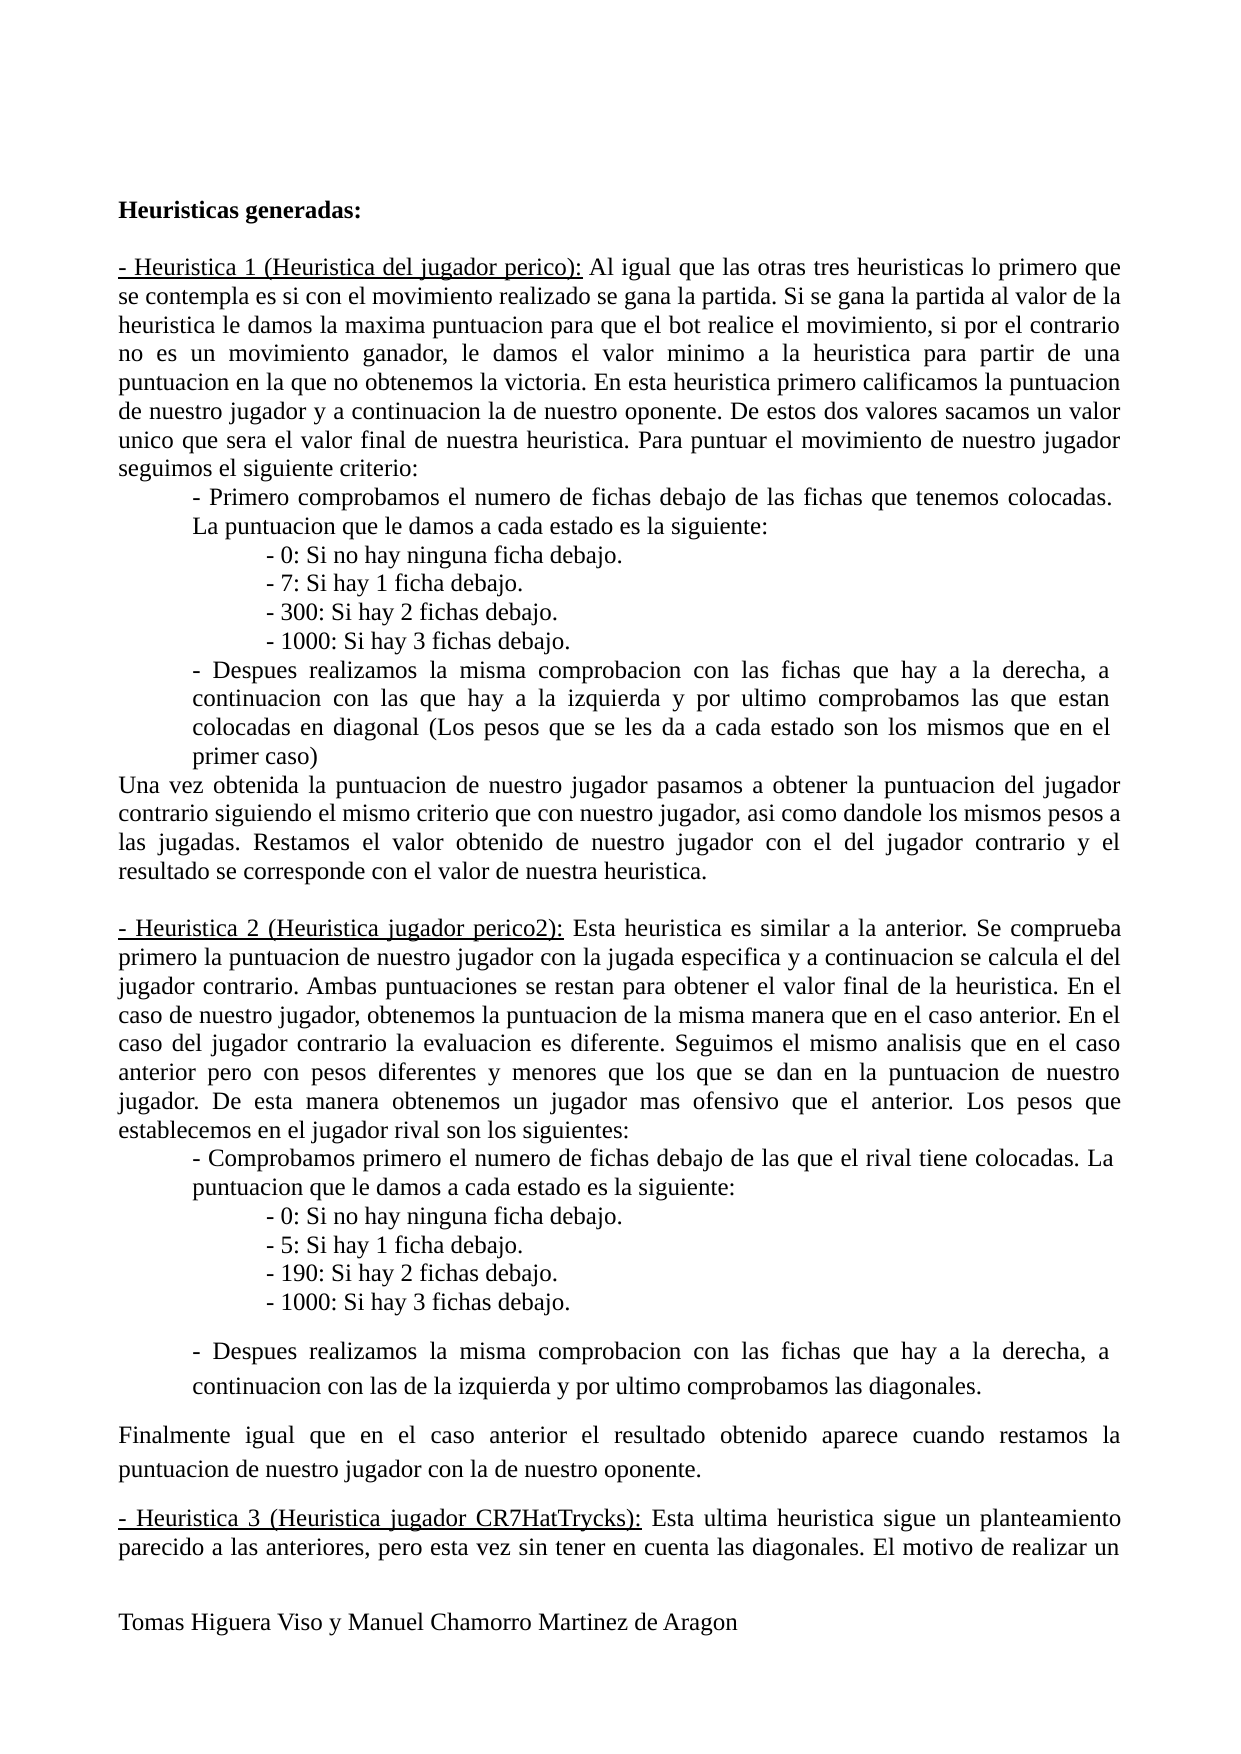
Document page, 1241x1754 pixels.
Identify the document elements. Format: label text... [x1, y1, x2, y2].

text - Despues realizamos la misma comprobacion con las fichas que hay a la derecha, a continuacion con las que hay a la izquierda y por ultimo comprobamos las que estan colocadas en diagonal (Los pesos que se les da a cada estado son los mismos que en el primer caso) [118, 655, 1122, 770]
text - Comprobamos primero el numero de fichas debajo de las que el rival tiene colocadas. La puntuacion que le damos a cada estado es la siguiente: [118, 1143, 1122, 1201]
text - 190: Si hay 2 fichas debajo. [118, 1258, 1122, 1287]
text - Primero comprobamos el numero de fichas debajo de las fichas que tenemos colocadas. La puntuacion que le damos a cada estado es la siguiente: [118, 482, 1122, 540]
text - Heuristica 3 (Heuristica jugador CR7HatTrycks): Esta ultima heuristica sigue un planteamiento parecido a las anteriores, pero esta vez sin tener en cuenta las diagonales. El motivo de realizar un [118, 1503, 1122, 1561]
text Heuristicas generadas: [118, 195, 1122, 223]
text - 7: Si hay 1 ficha debajo. [118, 568, 1122, 597]
text - 0: Si no hay ninguna ficha debajo. [118, 1201, 1122, 1230]
text Una vez obtenida la puntuacion de nuestro jugador pasamos a obtener la puntuacion del jugador contrario siguiendo el mismo criterio que con nuestro jugador, asi como dandole los mismos pesos a las jugadas. Restamos el valor obtenido de nuestro jugador con el del jugador contrario y el resultado se corresponde con el valor de nuestra heuristica. [118, 770, 1122, 885]
text - 5: Si hay 1 ficha debajo. [118, 1230, 1122, 1258]
text - Heuristica 1 (Heuristica del jugador perico): Al igual que las otras tres heuristicas lo primero que se contempla es si con el movimiento realizado se gana la partida. Si se gana la partida al valor de la heuristica le damos la maxima puntuacion para que el bot realice el movimiento, si por el contrario no es un movimiento ganador, le damos el valor minimo a la heuristica para partir de una puntuacion en la que no obtenemos la victoria. En esta heuristica primero calificamos la puntuacion de nuestro jugador y a continuacion la de nuestro oponente. De estos dos valores sacamos un valor unico que sera el valor final de nuestra heuristica. Para puntuar el movimiento de nuestro jugador seguimos el siguiente criterio: [118, 252, 1122, 482]
text Finalmente igual que en el caso anterior el resultado obtenido aparece cuando restamos la puntuacion de nuestro jugador con la de nuestro oponente. [118, 1420, 1122, 1483]
text - Despues realizamos la misma comprobacion con las fichas que hay a la derecha, a continuacion con las de la izquierda y por ultimo comprobamos las diagonales. [118, 1336, 1122, 1399]
text - 300: Si hay 2 fichas debajo. [118, 597, 1122, 626]
text - 1000: Si hay 3 fichas debajo. [118, 626, 1122, 655]
text - Heuristica 2 (Heuristica jugador perico2): Esta heuristica es similar a la anterior. Se comprueba primero la puntuacion de nuestro jugador con la jugada especifica y a continuacion se calcula el del jugador contrario. Ambas puntuaciones se restan para obtener el valor final de la heuristica. En el caso de nuestro jugador, obtenemos la puntuacion de la misma manera que en el caso anterior. En el caso del jugador contrario la evaluacion es diferente. Seguimos el mismo analisis que en el caso anterior pero con pesos diferentes y menores que los que se dan en la puntuacion de nuestro jugador. De esta manera obtenemos un jugador mas ofensivo que el anterior. Los pesos que establecemos en el jugador rival son los siguientes: [118, 913, 1122, 1143]
text - 1000: Si hay 3 fichas debajo. [118, 1287, 1122, 1316]
text - 0: Si no hay ninguna ficha debajo. [118, 540, 1122, 568]
